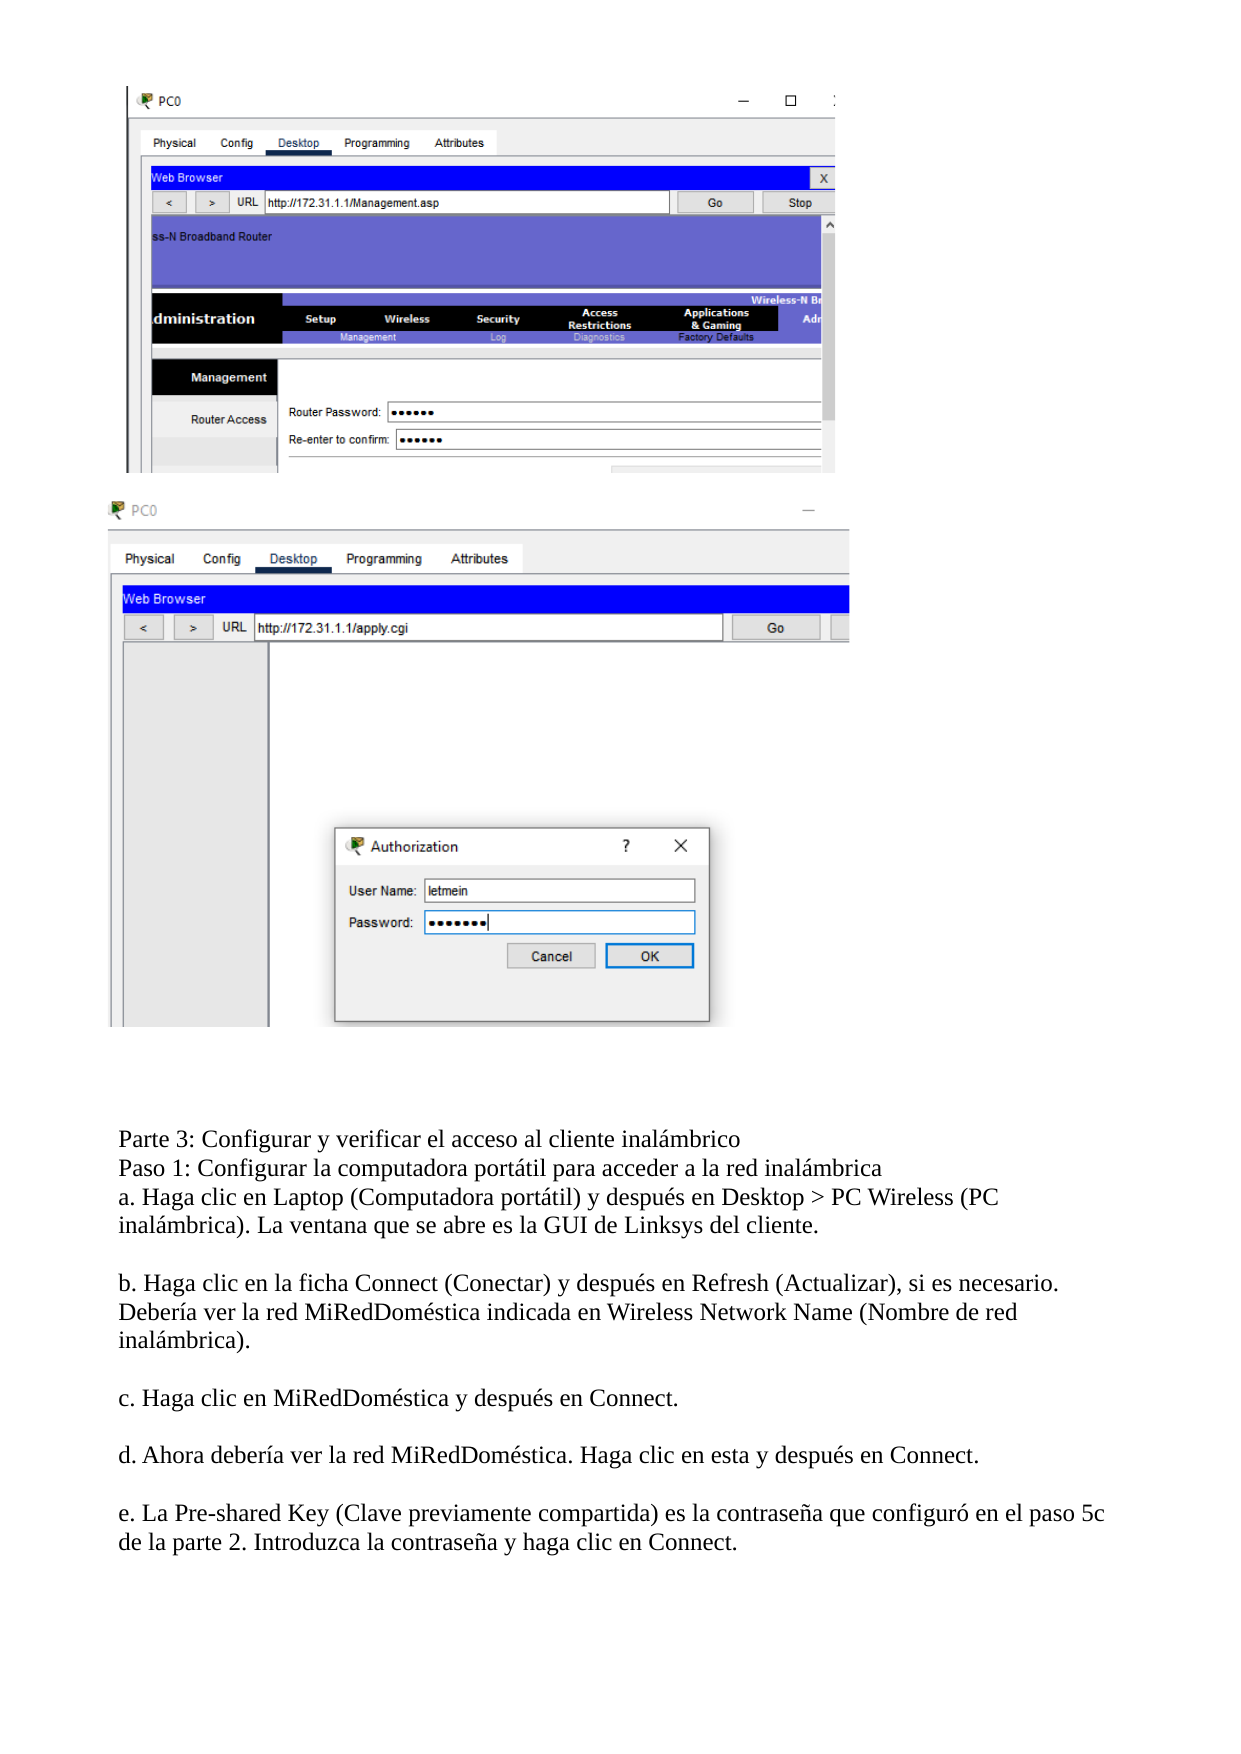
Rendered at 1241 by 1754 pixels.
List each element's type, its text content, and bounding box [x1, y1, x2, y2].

text Paso 1: Configurar la computadora portátil para acceder a la red inalámbrica [118, 1153, 1122, 1182]
picture [126, 86, 836, 473]
text Parte 3: Configurar y verificar el acceso al cliente inalámbrico [118, 1124, 1122, 1153]
picture [107, 499, 850, 1027]
text c. Haga clic en MiRedDoméstica y después en Connect. [118, 1383, 1122, 1412]
text d. Ahora debería ver la red MiRedDoméstica. Haga clic en esta y después en Connect. [118, 1441, 1122, 1469]
text e. La Pre-shared Key (Clave previamente compartida) es la contraseña que configuró en el paso 5c de la parte 2. Introduzca la contraseña y haga clic en Connect. [118, 1498, 1122, 1556]
text b. Haga clic en la ficha Connect (Conectar) y después en Refresh (Actualizar), si es necesario. Debería ver la red MiRedDoméstica indicada en Wireless Network Name (Nombre de red inalámbrica). [118, 1268, 1122, 1354]
text a. Haga clic en Laptop (Computadora portátil) y después en Desktop > PC Wireless (PC inalámbrica). La ventana que se abre es la GUI de Linksys del cliente. [118, 1182, 1122, 1239]
